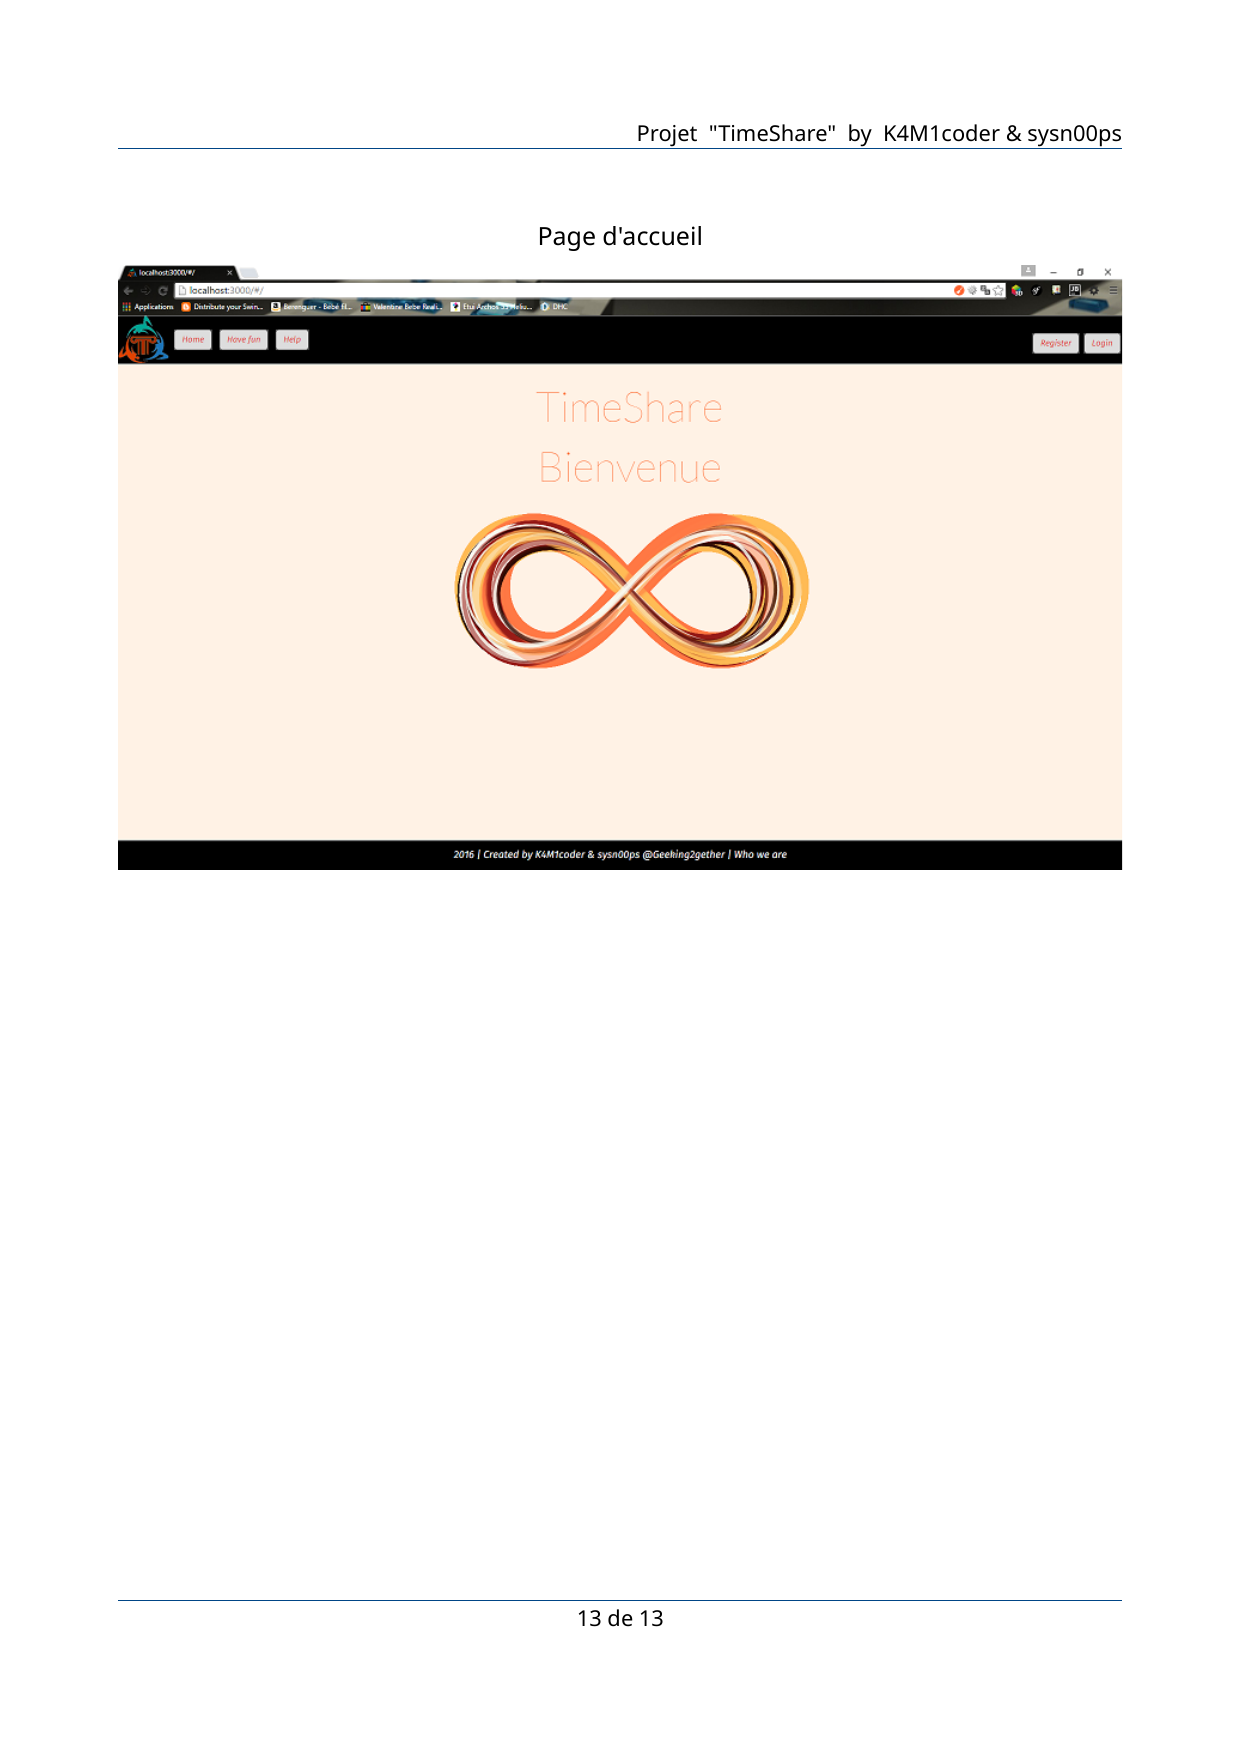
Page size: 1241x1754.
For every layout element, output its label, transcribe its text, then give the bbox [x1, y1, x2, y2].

picture [118, 265, 1123, 870]
text Page d'accueil [118, 219, 1122, 253]
